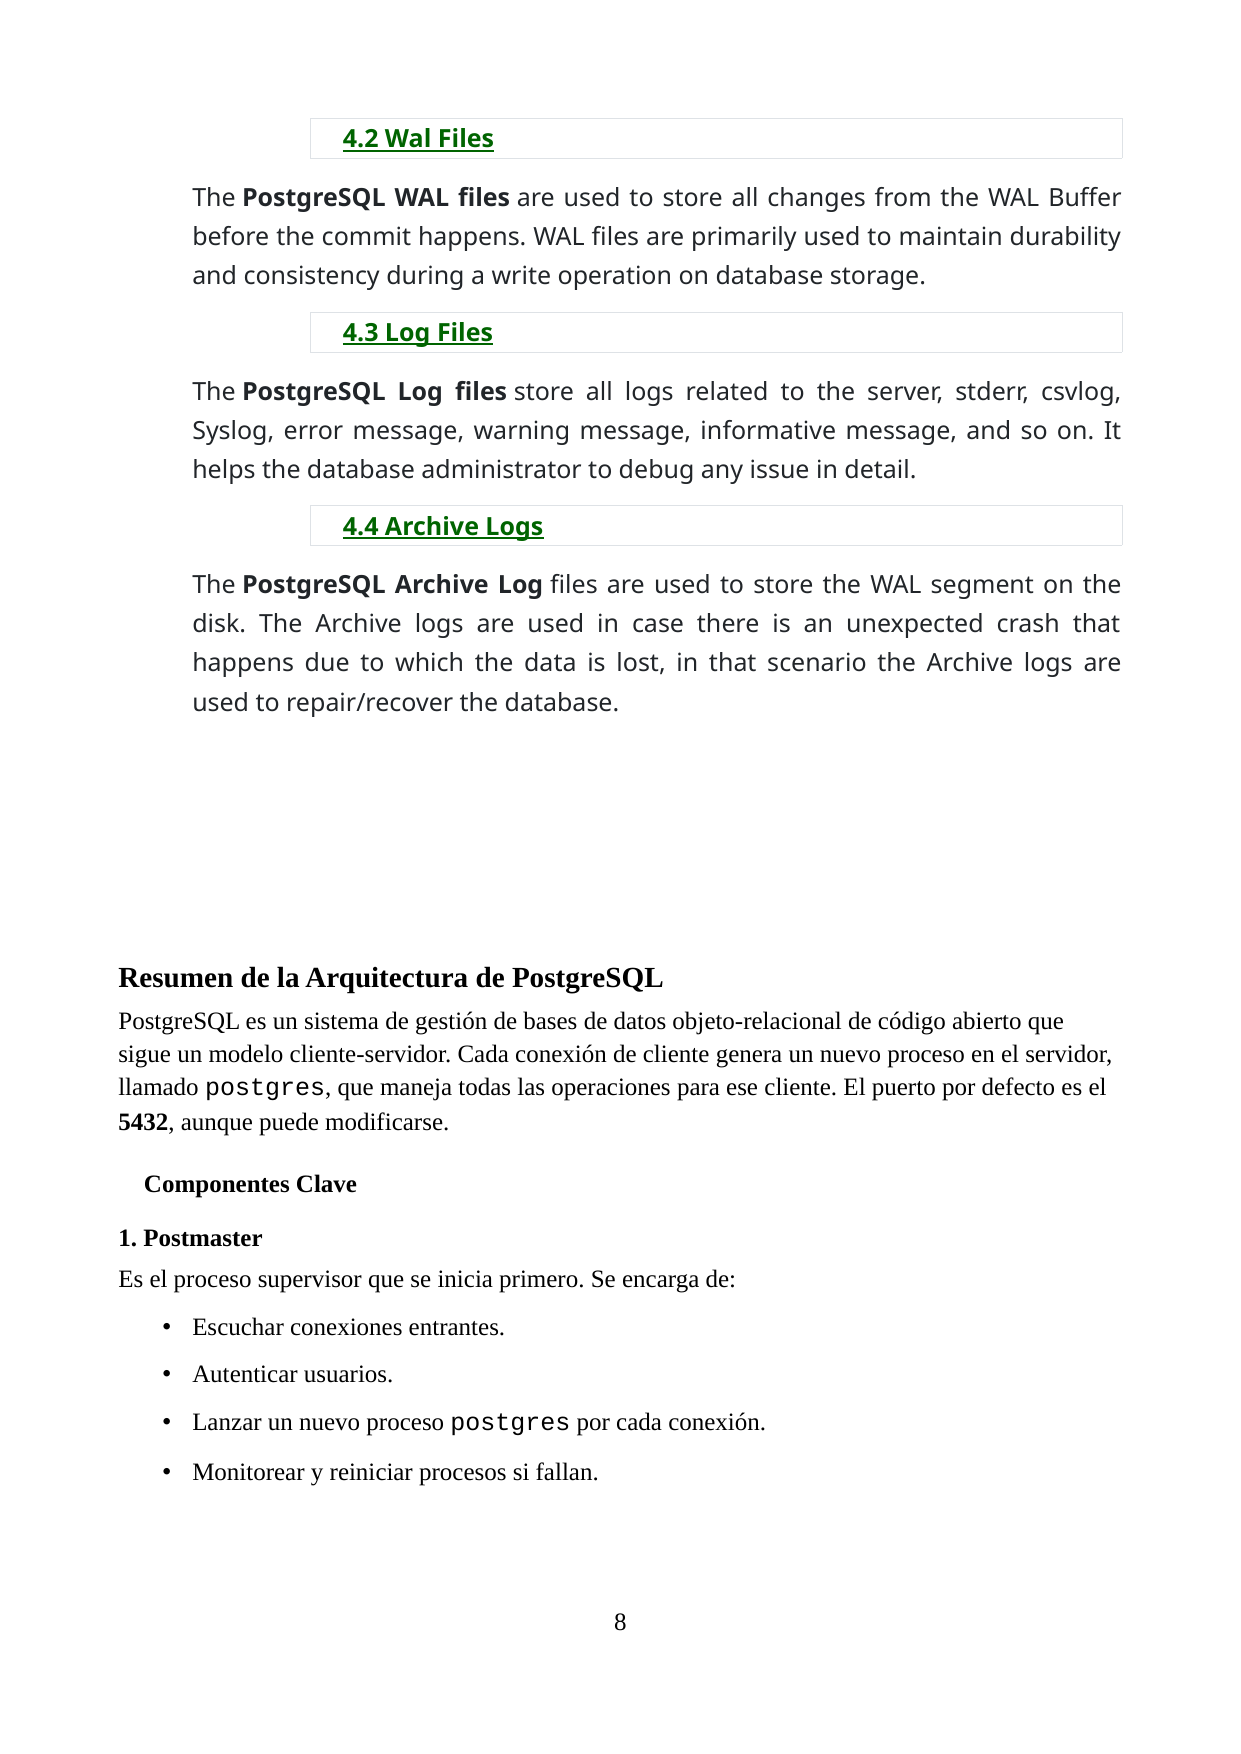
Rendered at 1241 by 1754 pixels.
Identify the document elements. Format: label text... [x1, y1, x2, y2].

subtitle 4.3 Log Files [311, 313, 1122, 352]
list The PostgreSQL Archive Log files are used to store the WAL segment on the disk. The Archive logs are used in case there is an unexpected crash that happens due to which the data is lost, in that scenario the Archive logs are used to repair/recover the database. [118, 567, 1122, 718]
list The PostgreSQL WAL files are used to store all changes from the WAL Buffer before the commit happens. WAL files are primarily used to maintain durability and consistency during a write operation on database storage. [118, 179, 1122, 292]
subtitle 4.2 Wal Files [311, 119, 1122, 158]
list Lanzar un nuevo proceso postgres por cada conexión. [162, 1407, 1122, 1438]
subtitle 4.4 Archive Logs [311, 506, 1122, 545]
list The PostgreSQL Log files store all logs related to the server, stderr, csvlog, Syslog, error message, warning message, informative message, and so on. It helps the database administrator to debug any issue in detail. [118, 373, 1122, 486]
list Escuchar conexiones entrantes. [162, 1312, 1122, 1341]
subtitle 🔧 Componentes Clave [118, 1169, 1122, 1198]
text PostgreSQL es un sistema de gestión de bases de datos objeto-relacional de código abierto que sigue un modelo cliente-servidor. Cada conexión de cliente genera un nuevo proceso en el servidor, llamado postgres, que maneja todas las operaciones para ese cliente. El puerto por defecto es el 5432, aunque puede modificarse. [118, 1006, 1122, 1136]
subtitle 1. Postmaster [118, 1223, 1122, 1252]
text Es el proceso supervisor que se inicia primero. Se encarga de: [118, 1264, 1122, 1293]
list Autenticar usuarios. [162, 1359, 1122, 1388]
list Monitorear y reiniciar procesos si fallan. [162, 1457, 1122, 1486]
subtitle Resumen de la Arquitectura de PostgreSQL [118, 960, 1122, 993]
